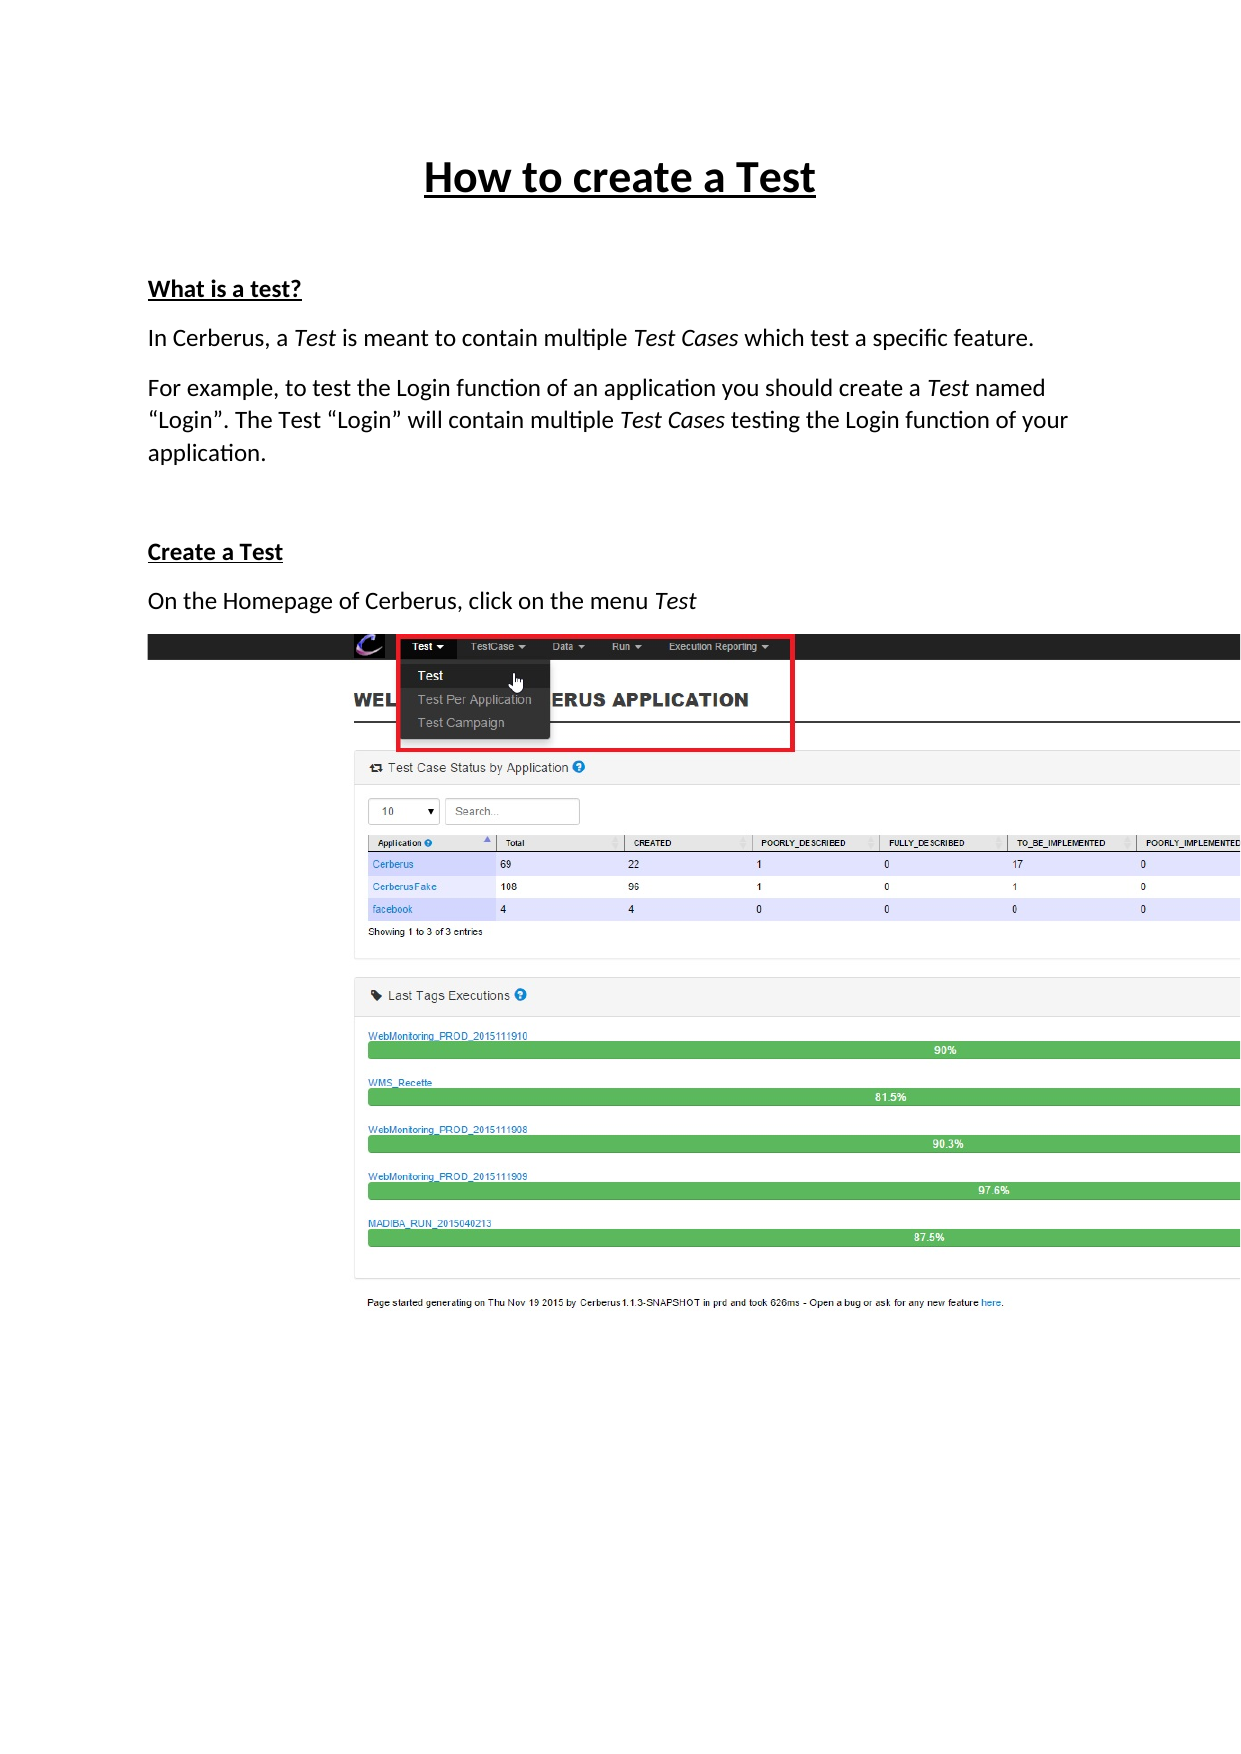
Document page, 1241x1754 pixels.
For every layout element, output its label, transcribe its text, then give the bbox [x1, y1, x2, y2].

text What is a test? [148, 273, 1093, 304]
text In Cerberus, a Test is meant to contain multiple Test Cases which test a specific feature. [148, 323, 1093, 353]
text For example, to test the Login function of an application you should create a Test named “Login”. The Test “Login” will contain multiple Test Cases testing the Login function of your application. [148, 372, 1093, 468]
text How to create a Test [148, 148, 1093, 203]
text Create a Test [148, 536, 1093, 566]
picture [147, 634, 1241, 1392]
text On the Homepage of Cerberus, click on the menu Test [148, 585, 1093, 615]
